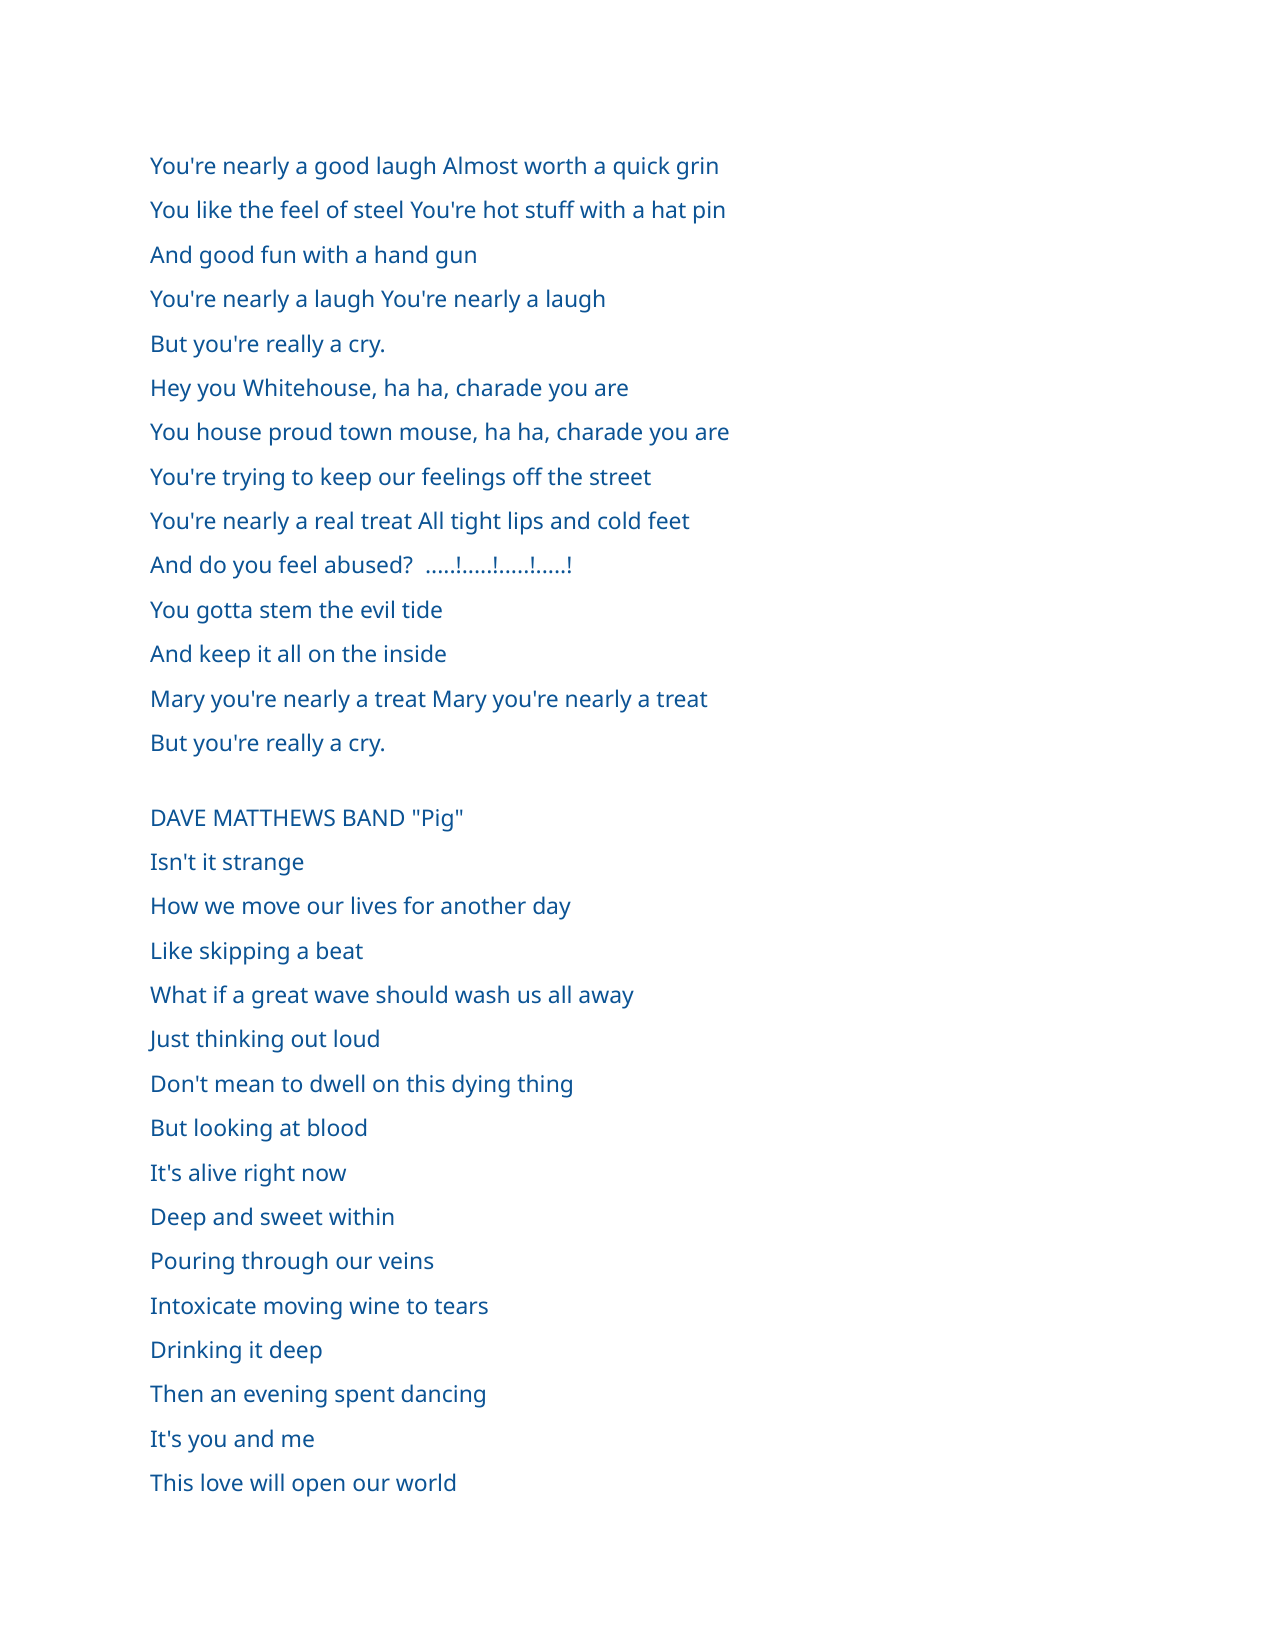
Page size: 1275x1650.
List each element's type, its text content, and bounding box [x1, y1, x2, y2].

text DAVE MATTHEWS BAND "Pig" [150, 801, 1125, 833]
text You're trying to keep our feelings off the street [150, 461, 1125, 492]
text And good fun with a hand gun [150, 239, 1125, 270]
text You like the feel of steel You're hot stuff with a hat pin [150, 194, 1125, 226]
text How we move our lives for another day [150, 890, 1125, 921]
text It's alive right now [150, 1156, 1125, 1188]
text Hey you Whitehouse, ha ha, charade you are [150, 372, 1125, 403]
text What if a great wave should wash us all away [150, 979, 1125, 1010]
text But you're really a cry. [150, 327, 1125, 359]
text You gotta stem the evil tide [150, 594, 1125, 625]
text You house proud town mouse, ha ha, charade you are [150, 416, 1125, 447]
text Pouring through our veins [150, 1245, 1125, 1276]
text You're nearly a laugh You're nearly a laugh [150, 283, 1125, 314]
text Intoxicate moving wine to tears [150, 1289, 1125, 1321]
text Then an evening spent dancing [150, 1378, 1125, 1409]
text Drinking it deep [150, 1334, 1125, 1365]
text Don't mean to dwell on this dying thing [150, 1068, 1125, 1099]
text You're nearly a good laugh Almost worth a quick grin [150, 150, 1125, 181]
text And do you feel abused? .....!.....!.....!.....! [150, 549, 1125, 581]
text You're nearly a real treat All tight lips and cold feet [150, 505, 1125, 536]
text But looking at blood [150, 1112, 1125, 1143]
text This love will open our world [150, 1467, 1125, 1498]
text Isn't it strange [150, 846, 1125, 877]
text Mary you're nearly a treat Mary you're nearly a treat [150, 682, 1125, 714]
text Deep and sweet within [150, 1201, 1125, 1232]
text And keep it all on the inside [150, 638, 1125, 669]
text Like skipping a beat [150, 934, 1125, 966]
text Just thinking out loud [150, 1023, 1125, 1054]
text But you're really a cry. [150, 727, 1125, 758]
text It's you and me [150, 1423, 1125, 1454]
